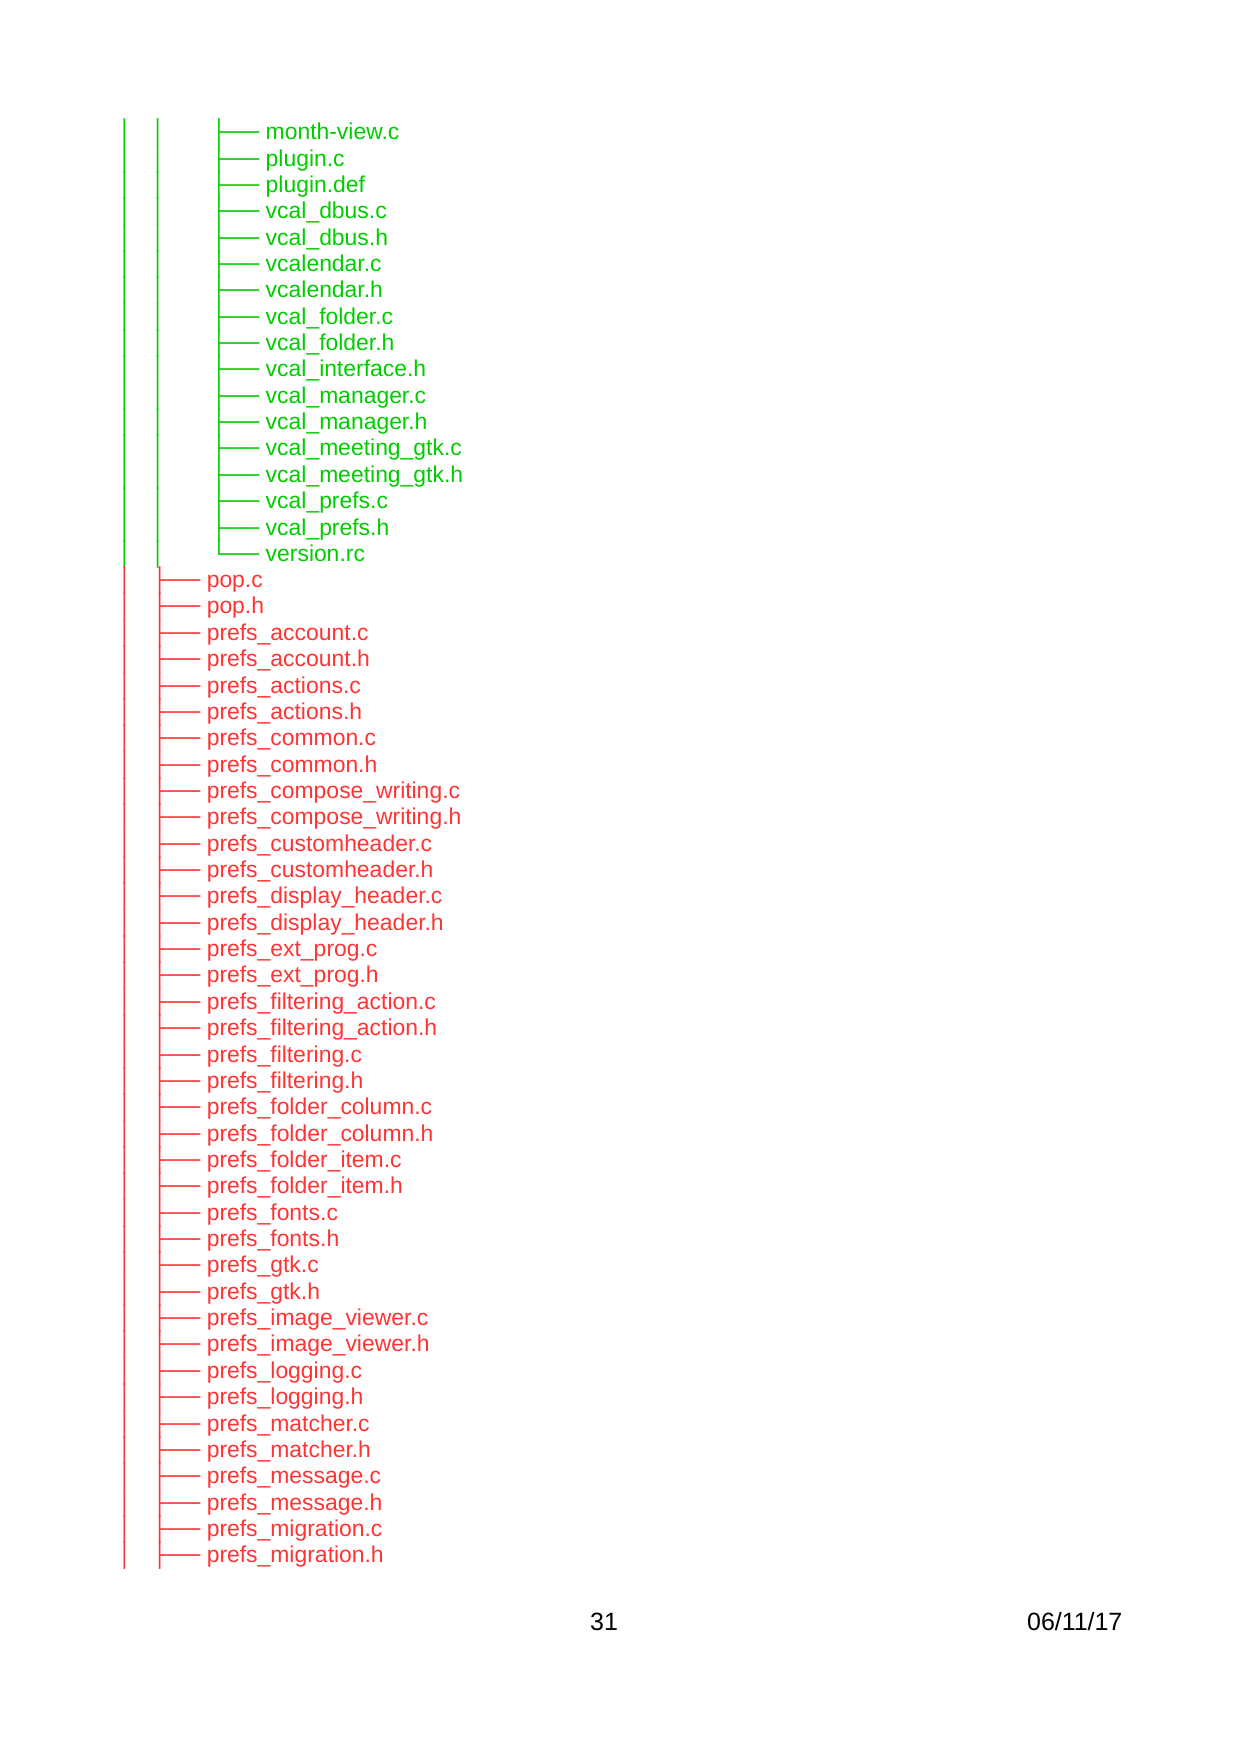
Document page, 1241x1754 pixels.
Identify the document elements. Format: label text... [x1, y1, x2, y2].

text │ ├── prefs_image_viewer.h [160, 1330, 1122, 1357]
text │ ├── prefs_logging.h [125, 1383, 158, 1409]
text │ │ ├── vcalendar.c [219, 250, 1122, 276]
text │ │ ├── vcalendar.c [125, 250, 156, 276]
text │ ├── prefs_ext_prog.c [125, 935, 158, 961]
text │ ├── prefs_matcher.c [125, 1409, 158, 1436]
text │ │ └── version.rc [158, 540, 1122, 566]
text │ ├── prefs_migration.h [125, 1541, 158, 1568]
text │ ├── prefs_gtk.c [125, 1251, 158, 1278]
text │ ├── prefs_folder_item.h [125, 1172, 158, 1199]
text │ │ ├── vcal_prefs.h [125, 513, 156, 540]
text │ │ ├── vcal_prefs.c [158, 487, 217, 513]
text │ ├── prefs_actions.c [160, 672, 1122, 698]
text │ ├── prefs_account.c [160, 619, 1122, 645]
text │ ├── prefs_compose_writing.h [125, 803, 158, 830]
text │ ├── prefs_fonts.c [125, 1199, 158, 1225]
text │ ├── prefs_common.c [125, 724, 158, 751]
text │ │ ├── vcal_folder.h [125, 329, 156, 355]
text │ │ ├── vcal_manager.c [219, 382, 1122, 408]
text │ ├── pop.h [160, 592, 1122, 619]
text │ │ ├── vcal_dbus.h [125, 223, 156, 250]
text │ │ ├── vcal_prefs.h [219, 513, 1122, 540]
text │ │ ├── vcal_prefs.c [125, 487, 156, 513]
text │ ├── prefs_fonts.h [125, 1225, 158, 1251]
text │ │ ├── vcal_manager.h [125, 408, 156, 434]
text │ ├── prefs_message.h [125, 1488, 158, 1515]
text │ │ ├── vcal_meeting_gtk.h [125, 461, 156, 487]
text │ ├── prefs_filtering.h [125, 1067, 158, 1093]
text │ │ ├── vcal_manager.c [125, 382, 156, 408]
text │ ├── prefs_account.c [125, 619, 158, 645]
text │ │ ├── vcal_dbus.c [125, 197, 156, 223]
text │ ├── prefs_common.h [125, 751, 158, 777]
text │ ├── prefs_folder_column.c [160, 1093, 1122, 1119]
text │ ├── prefs_folder_item.c [160, 1146, 1122, 1172]
text │ │ ├── vcal_dbus.h [219, 223, 1122, 250]
text │ │ ├── vcal_folder.c [125, 303, 156, 329]
text │ │ ├── vcal_meeting_gtk.h [219, 461, 1122, 487]
text │ ├── prefs_fonts.h [160, 1225, 1122, 1251]
text │ │ ├── vcal_dbus.h [158, 223, 217, 250]
text │ ├── pop.h [125, 592, 158, 619]
text │ │ ├── vcal_meeting_gtk.c [158, 434, 217, 461]
text │ ├── prefs_matcher.h [125, 1436, 158, 1462]
text │ ├── prefs_logging.c [125, 1357, 158, 1383]
text │ ├── prefs_matcher.h [160, 1436, 1122, 1462]
text │ ├── prefs_compose_writing.c [125, 777, 158, 803]
text │ │ ├── plugin.def [158, 171, 217, 197]
text │ │ ├── month-view.c [219, 118, 1122, 144]
text │ ├── prefs_customheader.c [160, 830, 1122, 856]
text │ ├── prefs_ext_prog.c [160, 935, 1122, 961]
text │ ├── prefs_customheader.c [125, 830, 158, 856]
text │ │ ├── vcal_interface.h [125, 355, 156, 382]
text │ │ ├── vcal_meeting_gtk.c [219, 434, 1122, 461]
text │ │ ├── vcal_interface.h [158, 355, 217, 382]
text │ ├── prefs_folder_column.c [125, 1093, 158, 1119]
text │ │ ├── vcal_folder.h [158, 329, 217, 355]
text │ ├── pop.c [125, 566, 158, 592]
text │ │ ├── plugin.c [219, 144, 1122, 171]
text │ ├── prefs_image_viewer.c [160, 1304, 1122, 1330]
text │ │ ├── vcal_folder.c [219, 303, 1122, 329]
text │ │ ├── vcal_folder.h [219, 329, 1122, 355]
text │ ├── prefs_message.h [160, 1488, 1122, 1515]
text │ │ ├── vcalendar.c [158, 250, 217, 276]
text │ │ ├── vcal_dbus.c [158, 197, 217, 223]
text │ ├── prefs_filtering_action.h [125, 1014, 158, 1041]
text │ │ ├── vcal_manager.c [158, 382, 217, 408]
text │ ├── prefs_filtering.h [160, 1067, 1122, 1093]
text │ ├── prefs_actions.h [125, 698, 158, 724]
text │ ├── prefs_image_viewer.c [125, 1304, 158, 1330]
text │ ├── prefs_display_header.h [125, 909, 158, 935]
text │ ├── prefs_actions.c [125, 672, 158, 698]
text │ ├── prefs_logging.h [160, 1383, 1122, 1409]
text │ ├── prefs_display_header.c [125, 882, 158, 909]
text │ ├── prefs_gtk.h [125, 1278, 158, 1304]
text │ ├── prefs_message.c [125, 1462, 158, 1488]
text │ │ ├── vcal_prefs.c [219, 487, 1122, 513]
text │ ├── prefs_compose_writing.c [160, 777, 1122, 803]
text │ │ ├── vcalendar.h [219, 276, 1122, 303]
text │ ├── prefs_matcher.c [160, 1409, 1122, 1436]
text │ │ ├── vcal_folder.c [158, 303, 217, 329]
text │ ├── prefs_logging.c [160, 1357, 1122, 1383]
text │ ├── prefs_folder_column.h [160, 1119, 1122, 1146]
text │ │ ├── vcal_manager.h [219, 408, 1122, 434]
text │ │ ├── plugin.c [158, 144, 217, 171]
text │ │ ├── plugin.def [125, 171, 156, 197]
text │ ├── prefs_filtering_action.h [160, 1014, 1122, 1041]
text │ ├── prefs_account.h [125, 645, 158, 672]
text │ │ ├── vcalendar.h [125, 276, 156, 303]
text │ │ ├── vcal_manager.h [158, 408, 217, 434]
text │ ├── prefs_compose_writing.h [160, 803, 1122, 830]
text │ │ ├── vcalendar.h [158, 276, 217, 303]
text │ │ ├── month-view.c [125, 118, 156, 144]
text │ ├── prefs_ext_prog.h [160, 961, 1122, 988]
text │ ├── prefs_common.h [160, 751, 1122, 777]
text │ ├── prefs_folder_item.c [125, 1146, 158, 1172]
text │ ├── prefs_folder_item.h [160, 1172, 1122, 1199]
text │ ├── prefs_customheader.h [160, 856, 1122, 882]
text │ ├── prefs_gtk.c [160, 1251, 1122, 1278]
text │ ├── prefs_fonts.c [160, 1199, 1122, 1225]
text │ │ ├── plugin.def [219, 171, 1122, 197]
text │ ├── prefs_filtering.c [125, 1041, 158, 1067]
text │ ├── prefs_filtering.c [160, 1041, 1122, 1067]
text │ │ ├── vcal_interface.h [219, 355, 1122, 382]
text │ ├── prefs_message.c [160, 1462, 1122, 1488]
text │ ├── prefs_gtk.h [160, 1278, 1122, 1304]
text │ │ ├── vcal_meeting_gtk.h [158, 461, 217, 487]
text │ ├── prefs_display_header.h [160, 909, 1122, 935]
text │ ├── prefs_folder_column.h [125, 1119, 158, 1146]
text │ ├── prefs_filtering_action.c [125, 988, 158, 1014]
text │ ├── prefs_image_viewer.h [125, 1330, 158, 1357]
text │ │ ├── vcal_prefs.h [158, 513, 217, 540]
text │ ├── prefs_account.h [160, 645, 1122, 672]
text │ │ ├── vcal_dbus.c [219, 197, 1122, 223]
text │ │ ├── plugin.c [125, 144, 156, 171]
text │ ├── prefs_display_header.c [160, 882, 1122, 909]
text │ ├── prefs_migration.c [160, 1515, 1122, 1541]
text │ ├── prefs_common.c [160, 724, 1122, 751]
text │ ├── prefs_migration.c [125, 1515, 158, 1541]
text │ ├── prefs_actions.h [160, 698, 1122, 724]
text │ │ └── version.rc [125, 540, 156, 566]
text │ │ ├── month-view.c [158, 118, 217, 144]
text │ ├── pop.c [160, 566, 1122, 592]
text │ ├── prefs_customheader.h [125, 856, 158, 882]
text │ ├── prefs_filtering_action.c [160, 988, 1122, 1014]
text │ ├── prefs_ext_prog.h [125, 961, 158, 988]
text │ │ ├── vcal_meeting_gtk.c [125, 434, 156, 461]
text │ ├── prefs_migration.h [160, 1541, 1122, 1568]
